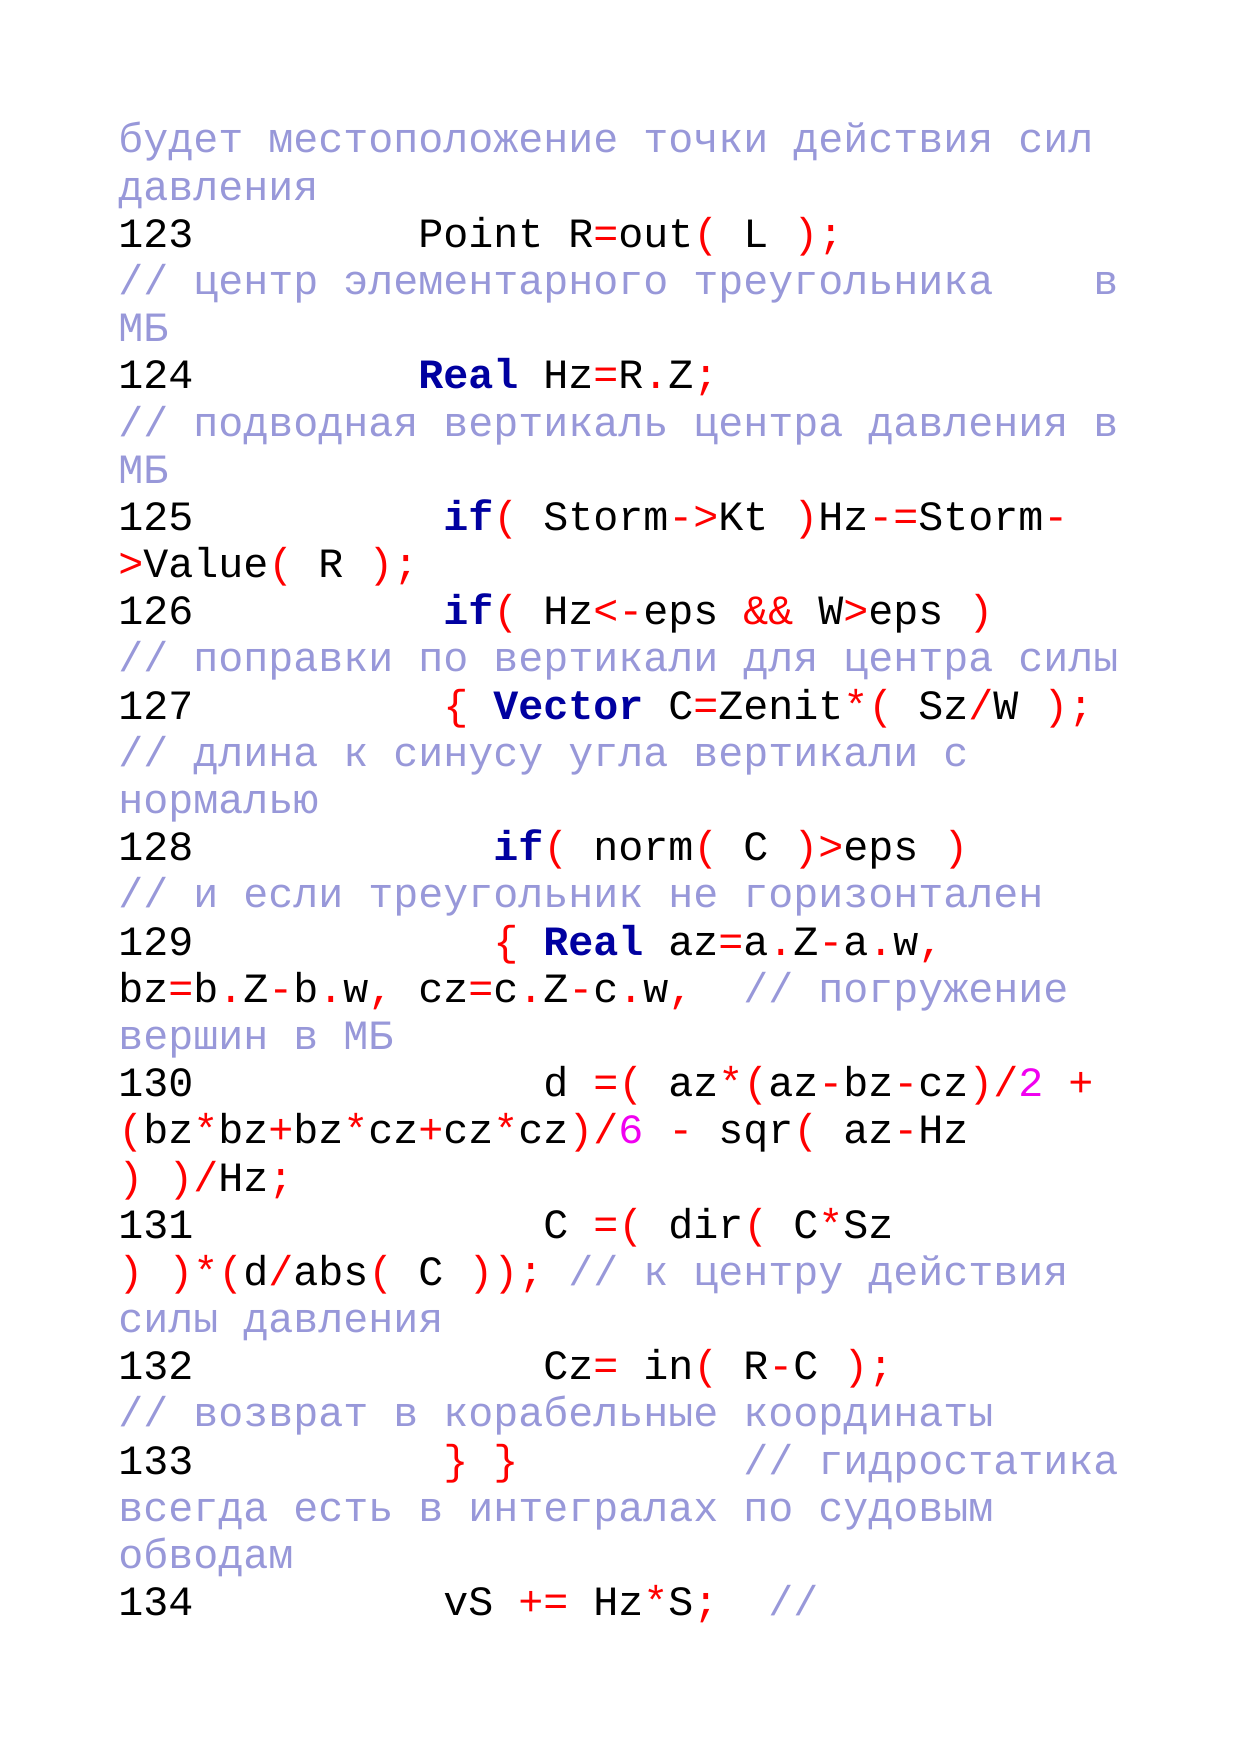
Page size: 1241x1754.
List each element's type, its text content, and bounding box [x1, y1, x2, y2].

subtitle 127 { Vector C=Zenit*( Sz/W ); // длина к синусу угла вертикали с нормалью [118, 684, 1122, 826]
subtitle 124 Real Hz=R.Z; // подводная вертикаль центра давления в МБ [118, 354, 1122, 496]
subtitle 134 vS += Hz*S; // накопительный вектор сил давления треугольников [Н/ρ]КБ [693, 1581, 1122, 1628]
subtitle 126 if( Hz<-eps && W>eps ) // поправки по вертикали для центра силы [118, 590, 1122, 684]
subtitle 128 if( norm( C )>eps ) // и если треугольник не горизонтален [118, 826, 1122, 920]
subtitle 130 d =( az*(az-bz-cz)/2 + (bz*bz+bz*cz+cz*cz)/6 - sqr( az-Hz ) )/Hz; [118, 1062, 1122, 1203]
subtitle 134 vS += Hz*S; // накопительный вектор сил давления треугольников [Н/ρ]КБ [518, 1581, 593, 1628]
subtitle 123 Point R=out( L ); // центр элементарного треугольника в МБ [118, 212, 1122, 354]
subtitle 122 Vector Cz=L; // здесь будет местоположение точки действия сил давления [118, 118, 1122, 212]
subtitle 134 vS += Hz*S; // накопительный вектор сил давления треугольников [Н/ρ]КБ [118, 1581, 443, 1628]
subtitle 125 if( Storm->Kt )Hz-=Storm->Value( R ); [118, 496, 1122, 590]
subtitle 129 { Real az=a.Z-a.w, bz=b.Z-b.w, cz=c.Z-c.w, // погружение вершин в МБ [118, 920, 1122, 1062]
subtitle 132 Cz= in( R-C ); // возврат в корабельные координаты [118, 1345, 1122, 1439]
subtitle 131 C =( dir( C*Sz ) )*(d/abs( C )); // к центру действия силы давления [118, 1203, 1122, 1345]
subtitle 133 } } // гидростатика всегда есть в интегралах по судовым обводам [118, 1439, 1122, 1581]
